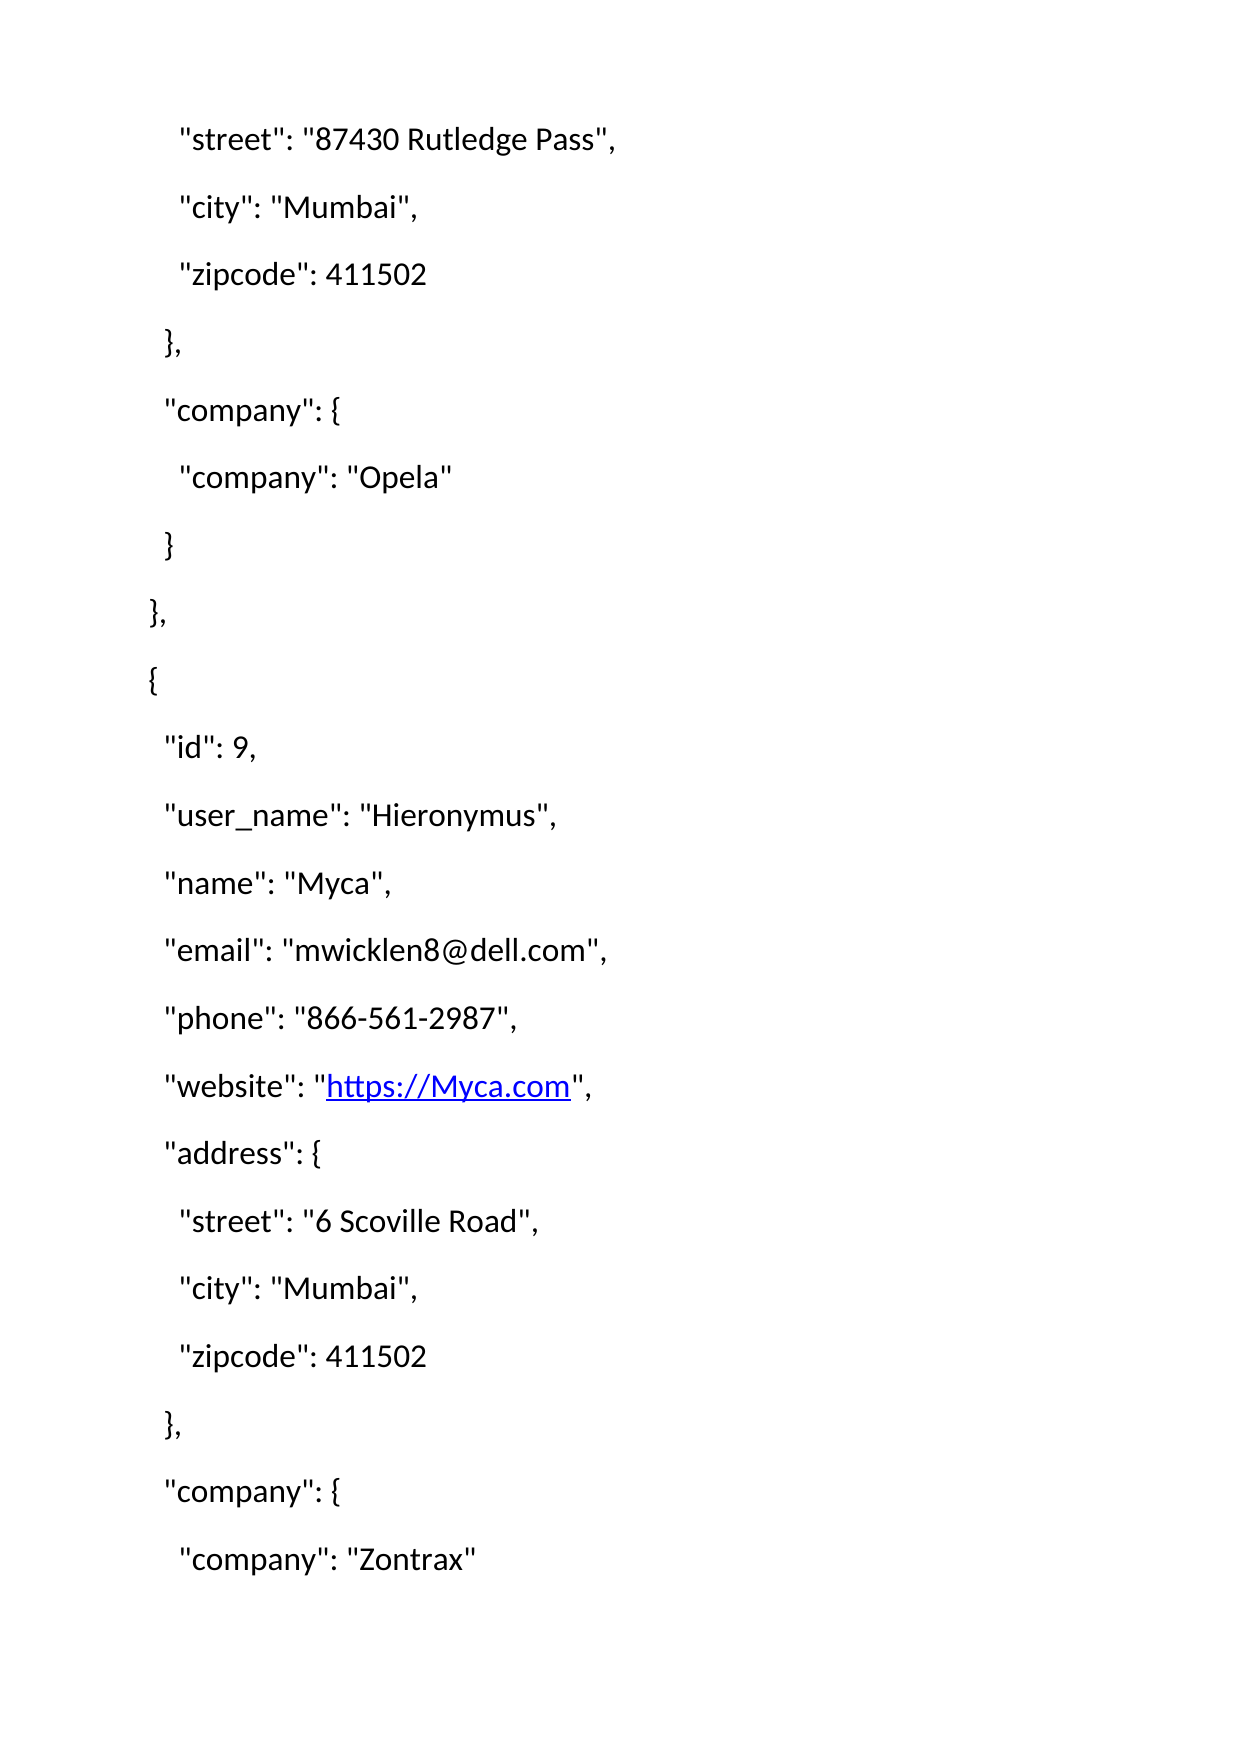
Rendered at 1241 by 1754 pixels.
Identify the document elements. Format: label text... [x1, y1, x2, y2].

text "website": "https://Myca.com", [118, 1064, 1122, 1105]
text "street": "87430 Rutledge Pass", [118, 118, 1122, 159]
text "name": "Myca", [118, 862, 1122, 902]
text }, [118, 321, 1122, 362]
text "zipcode": 411502 [118, 1335, 1122, 1376]
text "company": { [118, 388, 1122, 429]
text "phone": "866-561-2987", [118, 997, 1122, 1038]
text } [118, 524, 1122, 564]
text "address": { [118, 1132, 1122, 1173]
text "zipcode": 411502 [118, 253, 1122, 294]
text "company": { [118, 1470, 1122, 1511]
text { [118, 659, 1122, 700]
text "email": "mwicklen8@dell.com", [118, 929, 1122, 970]
text "city": "Mumbai", [118, 1267, 1122, 1308]
text "user_name": "Hieronymus", [118, 794, 1122, 835]
text "city": "Mumbai", [118, 186, 1122, 226]
text "company": "Zontrax" [118, 1538, 1122, 1578]
text "company": "Opela" [118, 456, 1122, 497]
text "id": 9, [118, 727, 1122, 767]
text }, [118, 591, 1122, 632]
text }, [118, 1403, 1122, 1443]
text "street": "6 Scoville Road", [118, 1200, 1122, 1241]
